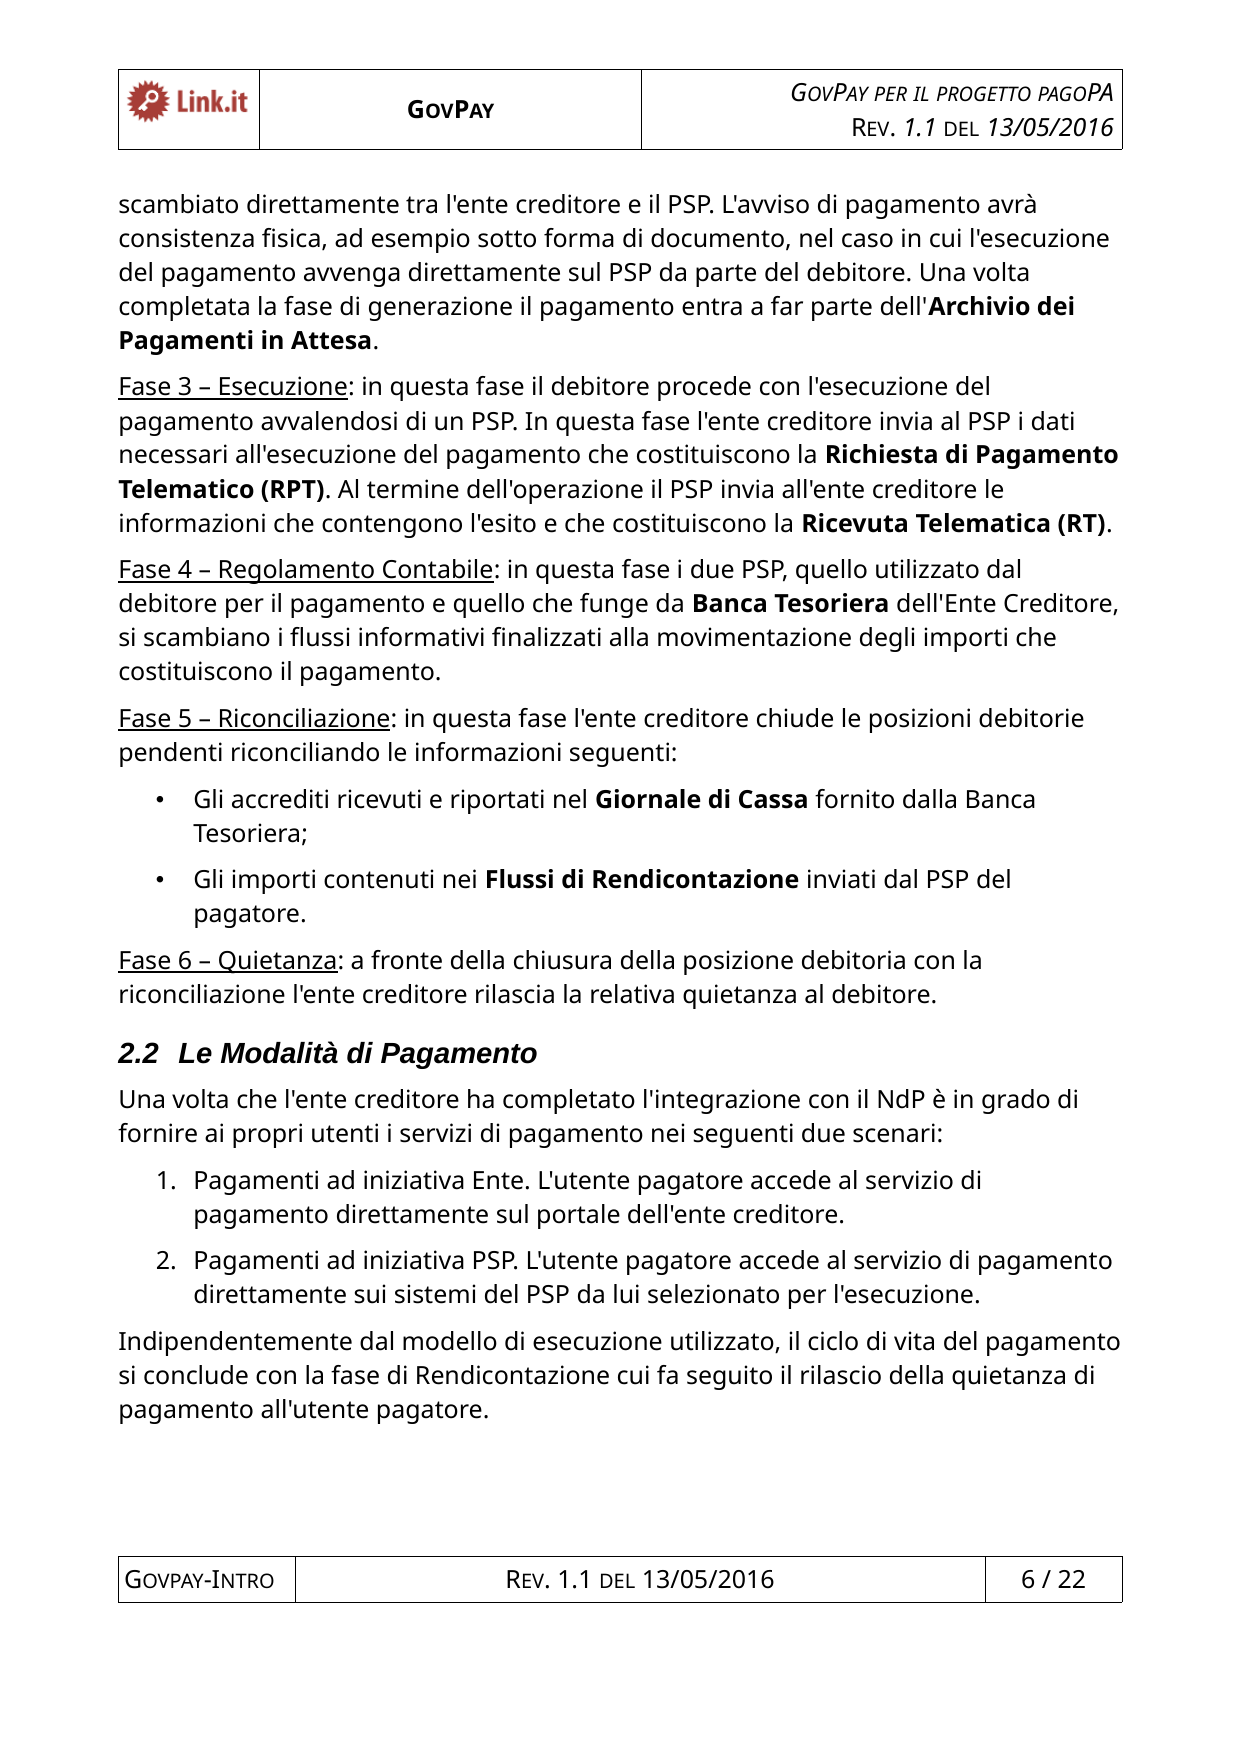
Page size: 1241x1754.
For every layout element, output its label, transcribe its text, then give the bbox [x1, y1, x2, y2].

text Indipendentemente dal modello di esecuzione utilizzato, il ciclo di vita del pagamento si conclude con la fase di Rendicontazione cui fa seguito il rilascio della quietanza di pagamento all'utente pagatore. [118, 1323, 1122, 1426]
text Fase 3 – Esecuzione: in questa fase il debitore procede con l'esecuzione del pagamento avvalendosi di un PSP. In questa fase l'ente creditore invia al PSP i dati necessari all'esecuzione del pagamento che costituiscono la Richiesta di Pagamento Telematico (RPT). Al termine dell'operazione il PSP invia all'ente creditore le informazioni che contengono l'esito e che costituiscono la Ricevuta Telematica (RT). [118, 369, 1122, 539]
subtitle Le Modalità di Pagamento [118, 1036, 1122, 1069]
list Gli importi contenuti nei Flussi di Rendicontazione inviati dal PSP del pagatore. [156, 862, 1122, 930]
text Fase 5 – Riconciliazione: in questa fase l'ente creditore chiude le posizioni debitorie pendenti riconciliando le informazioni seguenti: [118, 701, 1122, 769]
list Pagamenti ad iniziativa Ente. L'utente pagatore accede al servizio di pagamento direttamente sul portale dell'ente creditore. [156, 1162, 1122, 1230]
text scambiato direttamente tra l'ente creditore e il PSP. L'avviso di pagamento avrà consistenza fisica, ad esempio sotto forma di documento, nel caso in cui l'esecuzione del pagamento avvenga direttamente sul PSP da parte del debitore. Una volta completata la fase di generazione il pagamento entra a far parte dell'Archivio dei Pagamenti in Attesa. [118, 186, 1122, 357]
picture [123, 75, 254, 128]
text Una volta che l'ente creditore ha completato l'integrazione con il NdP è in grado di fornire ai propri utenti i servizi di pagamento nei seguenti due scenari: [118, 1082, 1122, 1150]
text Fase 4 – Regolamento Contabile: in questa fase i due PSP, quello utilizzato dal debitore per il pagamento e quello che funge da Banca Tesoriera dell'Ente Creditore, si scambiano i flussi informativi finalizzati alla movimentazione degli importi che costituiscono il pagamento. [118, 552, 1122, 688]
text Fase 6 – Quietanza: a fronte della chiusura della posizione debitoria con la riconciliazione l'ente creditore rilascia la relativa quietanza al debitore. [118, 942, 1122, 1011]
list Pagamenti ad iniziativa PSP. L'utente pagatore accede al servizio di pagamento direttamente sui sistemi del PSP da lui selezionato per l'esecuzione. [156, 1243, 1122, 1311]
list Gli accrediti ricevuti e riportati nel Giornale di Cassa fornito dalla Banca Tesoriera; [156, 781, 1122, 849]
